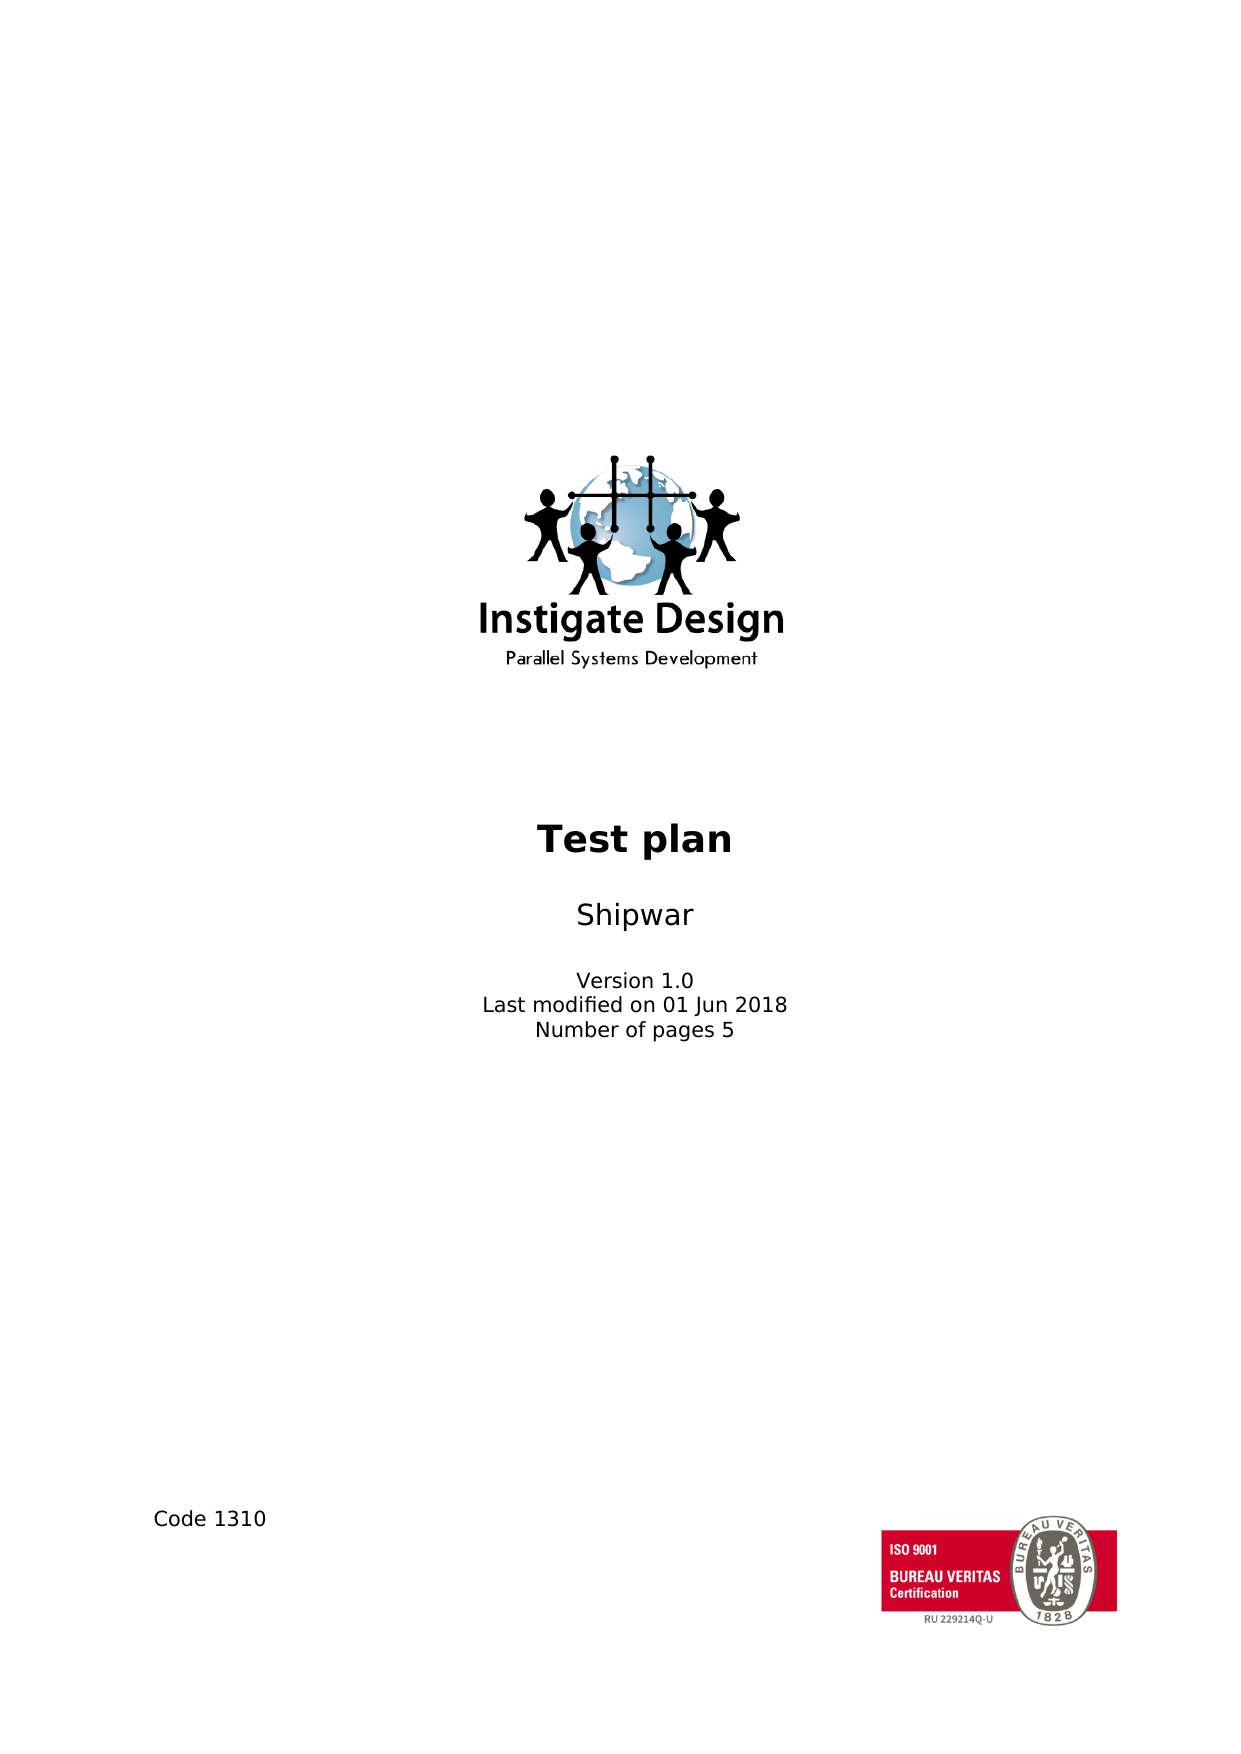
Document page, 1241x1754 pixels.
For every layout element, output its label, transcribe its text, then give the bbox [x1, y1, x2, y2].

picture [465, 394, 805, 734]
text Last modified on 01 Jun 2018 [148, 993, 1122, 1018]
subtitle Shipwar [148, 898, 1122, 932]
picture [881, 1507, 1117, 1631]
text Version 1.0 [148, 969, 1122, 993]
text Number of pages 5 [148, 1018, 1122, 1042]
title Test plan [148, 817, 1122, 861]
